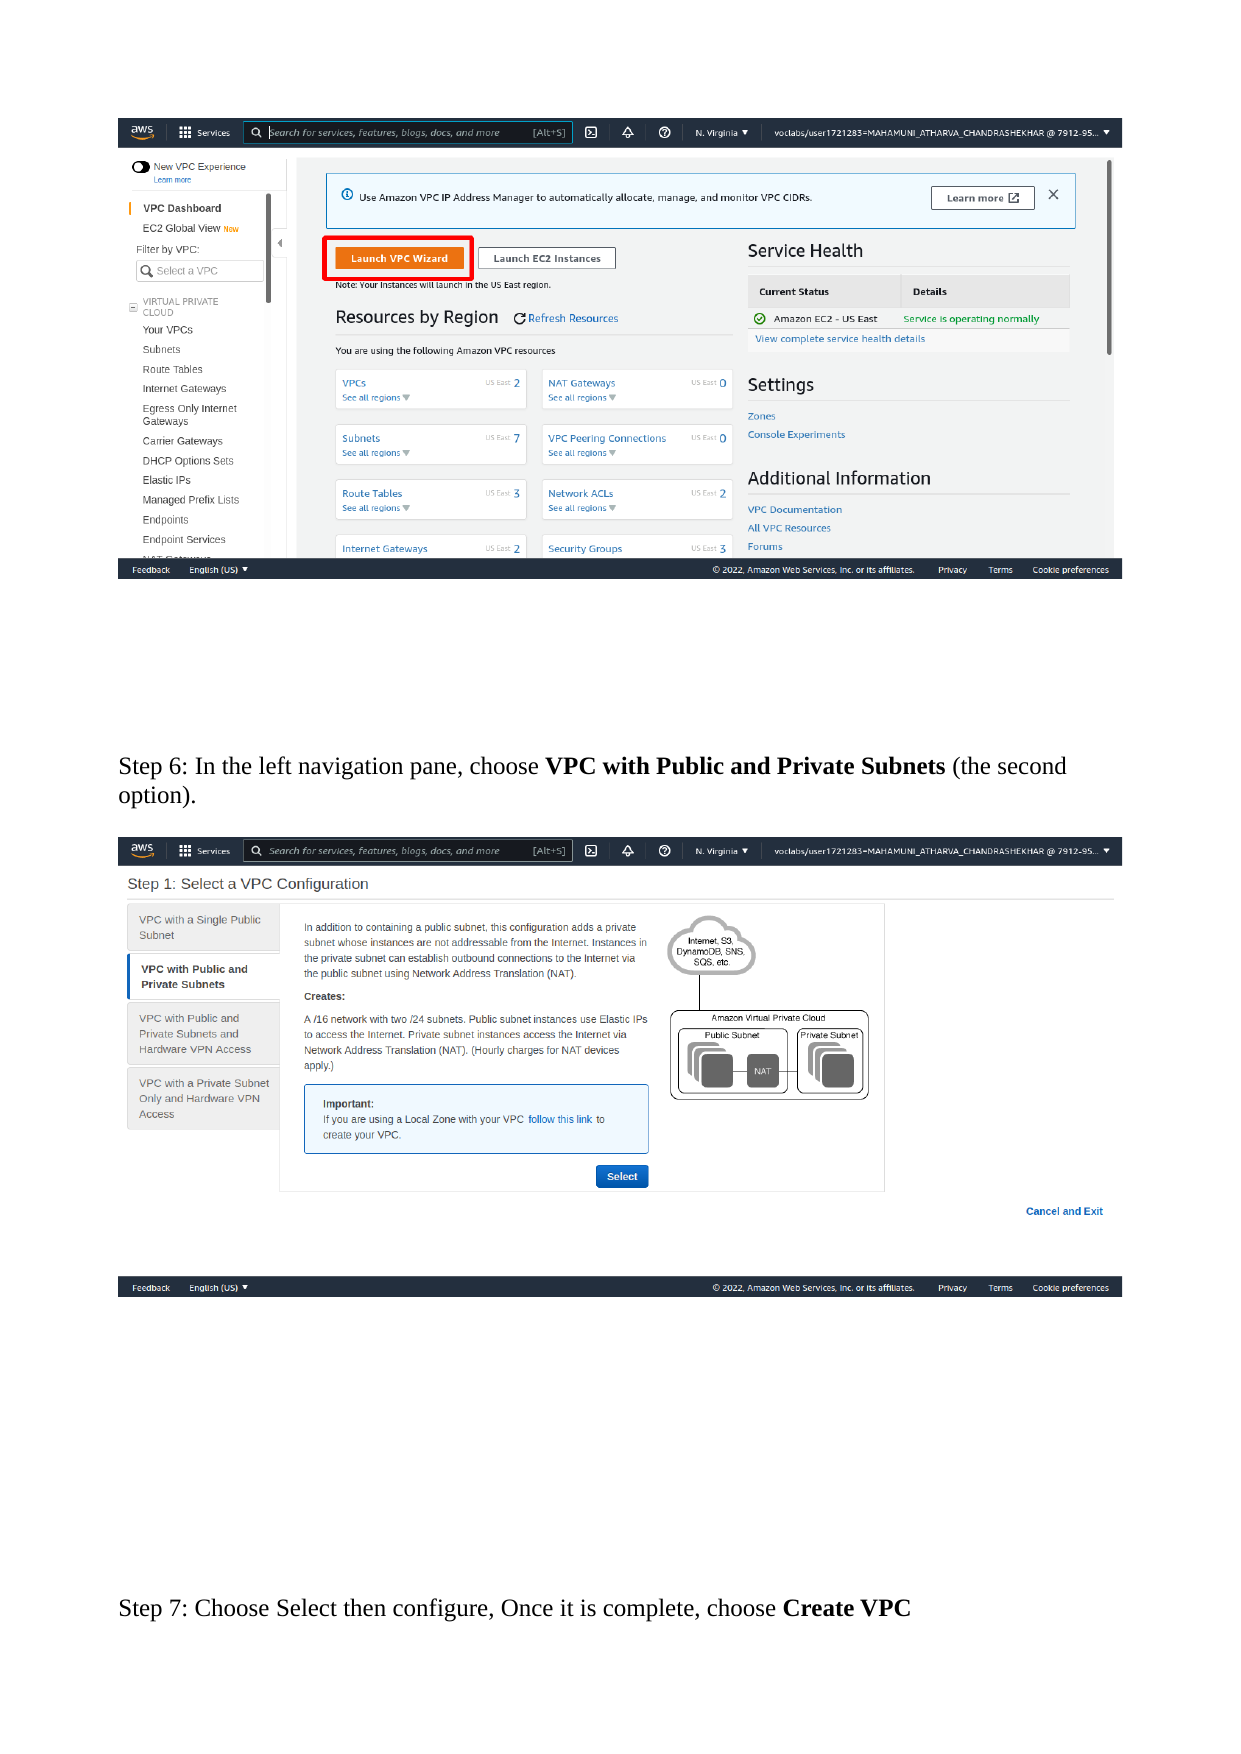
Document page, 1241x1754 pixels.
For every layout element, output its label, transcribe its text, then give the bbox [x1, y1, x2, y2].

picture [118, 118, 1123, 579]
text Step 7: Choose Select then configure, Once it is complete, choose Create VPC [118, 1593, 1122, 1622]
text Step 6: In the left navigation pane, choose VPC with Public and Private Subnets (the second option). [118, 751, 1122, 808]
picture [118, 837, 1123, 1297]
